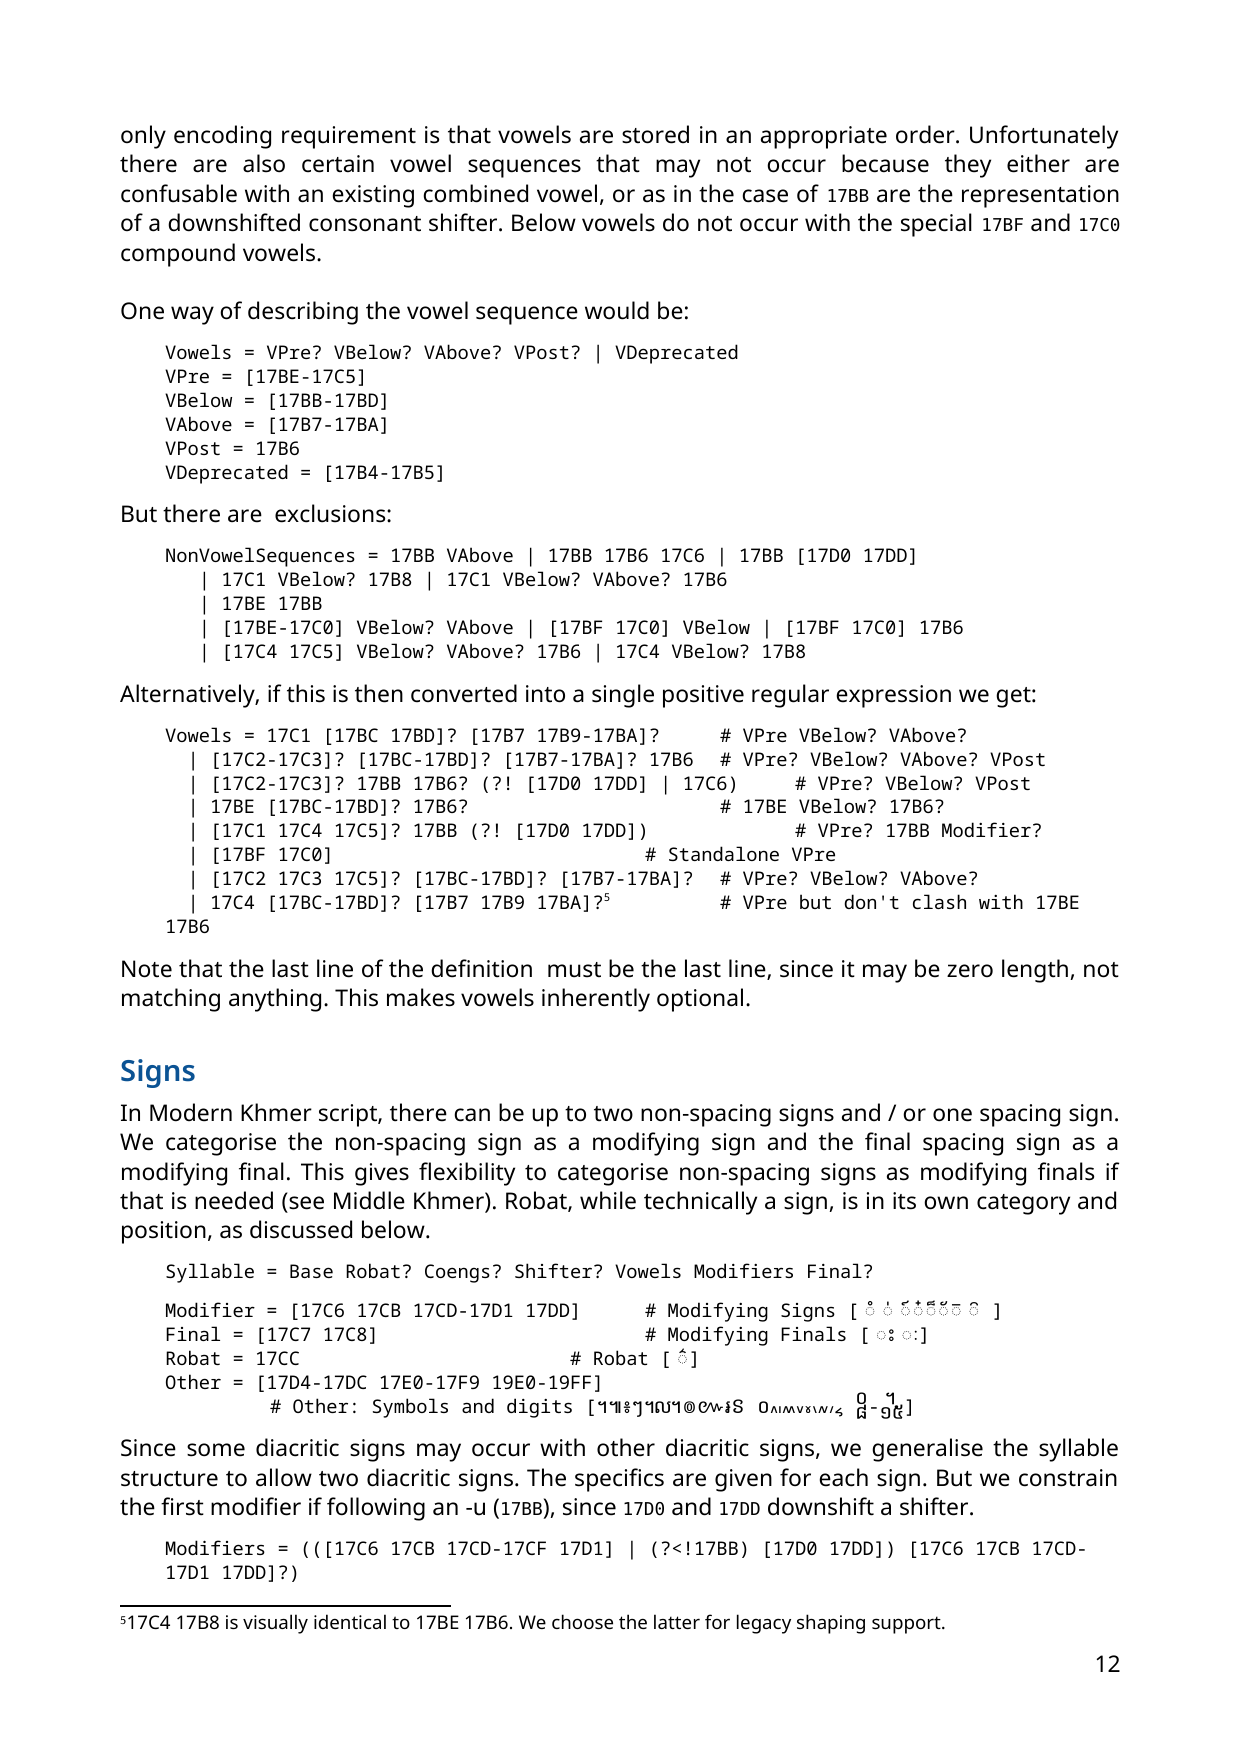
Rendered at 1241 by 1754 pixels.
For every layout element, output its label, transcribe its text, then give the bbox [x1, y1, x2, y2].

text Modifiers = (([17C6 17CB 17CD-17CF 17D1] | (?<!17BB) [17D0 17DD]) [17C6 17CB 17CD-17D1 17DD]?) [165, 1537, 1121, 1584]
text Modifier = [17C6 17CB 17CD-17D1 17DD] # Modifying Signs [ ំ ់ ៍​៎​៏​័​៑ ៝ ] Final = [17C7 17C8] # Modifying Finals [ ះ ៈ] Robat = 17CC # Robat [ ៌] Other = [17D4-17DC 17E0-17F9 19E0-19FF] # Other: Symbols and digits [។៕៖ៗ៘៙៚៛ៜ ០៱៲៳៴៵៶៷៸៹ ᧠-᧿] [165, 1299, 1121, 1418]
text One way of describing the vowel sequence would be: [120, 296, 1121, 326]
text Alternatively, if this is then converted into a single positive regular expression we get: [120, 678, 1121, 708]
text Syllable = Base Robat? Coengs? Shifter? Vowels Modifiers Final? [165, 1260, 1121, 1284]
text NonVowelSequences = 17BB VAbove | 17BB 17B6 17C6 | 17BB [17D0 17DD] | 17C1 VBelow? 17B8 | 17C1 VBelow? VAbove? 17B6 | 17BE 17BB | [17BE-17C0] VBelow? VAbove | [17BF 17C0] VBelow | [17BF 17C0] 17B6 | [17C4 17C5] VBelow? VAbove? 17B6 | 17C4 VBelow? 17B8 [165, 544, 1121, 663]
text Vowels = VPre? VBelow? VAbove? VPost? | VDeprecated VPre = [17BE-17C5] VBelow = [17BB-17BD] VAbove = [17B7-17BA] VPost = 17B6 VDeprecated = [17B4-17B5] [165, 341, 1121, 484]
subtitle Signs [120, 1050, 1121, 1089]
text Vowels = 17C1 [17BC 17BD]? [17B7 17B9-17BA]? # VPre VBelow? VAbove? | [17C2-17C3]? [17BC-17BD]? [17B7-17BA]? 17B6 # VPre? VBelow? VAbove? VPost | [17C2-17C3]? 17BB 17B6? (?! [17D0 17DD] | 17C6) # VPre? VBelow? VPost | 17BE [17BC-17BD]? 17B6? # 17BE VBelow? 17B6? | [17C1 17C4 17C5]? 17BB (?! [17D0 17DD]) # VPre? 17BB Modifier? | [17BF 17C0] # Standalone VPre | [17C2 17C3 17C5]? [17BC-17BD]? [17B7-17BA]? # VPre? VBelow? VAbove? | 17C4 [17BC-17BD]? [17B7 17B9 17BA]? # VPre but don't clash with 17BE 17B6 [165, 723, 1121, 938]
text But there are exclusions: [120, 499, 1121, 529]
text only encoding requirement is that vowels are stored in an appropriate order. Unfortunately there are also certain vowel sequences that may not occur because they either are confusable with an existing combined vowel, or as in the case of 17BB are the representation of a downshifted consonant shifter. Below vowels do not occur with the special 17BF and 17C0 compound vowels. [120, 120, 1121, 267]
text Since some diacritic signs may occur with other diacritic signs, we generalise the syllable structure to allow two diacritic signs. The specifics are given for each sign. But we constrain the first modifier if following an -u (17BB), since 17D0 and 17DD downshift a shifter. [120, 1433, 1121, 1522]
text 17C4 17B8 is visually identical to 17BE 17B6. We choose the latter for legacy shaping support. [120, 1612, 1121, 1633]
text Note that the last line of the definition must be the last line, since it may be zero length, not matching anything. This makes vowels inherently optional. [120, 953, 1121, 1012]
text In Modern Khmer script, there can be up to two non-spacing signs and / or one spacing sign. We categorise the non-spacing sign as a modifying sign and the final spacing sign as a modifying final. This gives flexibility to categorise non-spacing signs as modifying finals if that is needed (see Middle Khmer). Robat, while technically a sign, is in its own category and position, as discussed below. [120, 1098, 1121, 1245]
